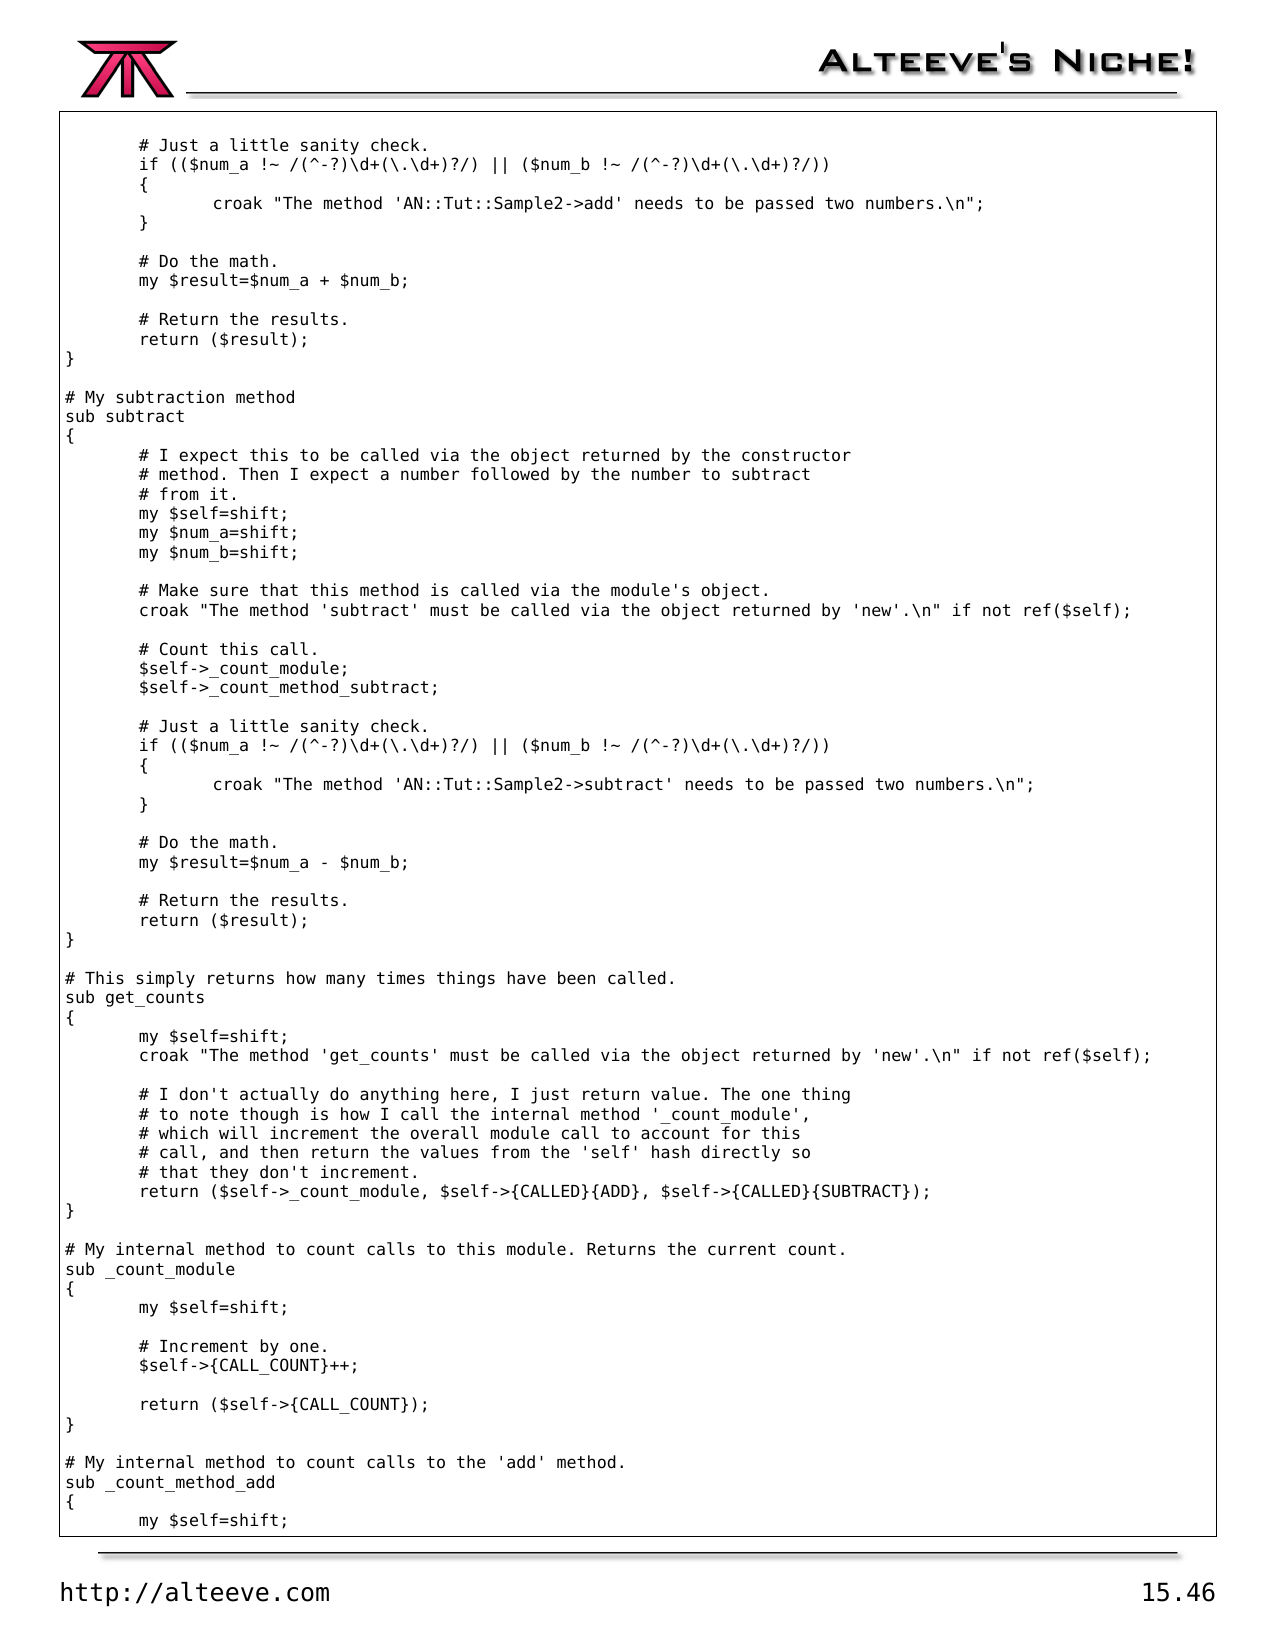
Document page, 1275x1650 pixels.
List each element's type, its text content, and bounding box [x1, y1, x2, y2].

table_cell # Just a little sanity check. if (($num_a !~ /(^-?)\d+(\.\d+)?/) || ($num_b !~ /(^-?)\d+(\.\d+)?/)) { croak "The method 'AN::Tut::Sample2->add' needs to be passed two numbers.\n"; } # Do the math. my $result=$num_a + $num_b; # Return the results. return ($result); } # My subtraction method sub subtract { # I expect this to be called via the object returned by the constructor # method. Then I expect a number followed by the number to subtract # from it. my $self=shift; my $num_a=shift; my $num_b=shift; # Make sure that this method is called via the module's object. croak "The method 'subtract' must be called via the object returned by 'new'.\n" if not ref($self); # Count this call. $self->_count_module; $self->_count_method_subtract; # Just a little sanity check. if (($num_a !~ /(^-?)\d+(\.\d+)?/) || ($num_b !~ /(^-?)\d+(\.\d+)?/)) { croak "The method 'AN::Tut::Sample2->subtract' needs to be passed two numbers.\n"; } # Do the math. my $result=$num_a - $num_b; # Return the results. return ($result); } # This simply returns how many times things have been called. sub get_counts { my $self=shift; croak "The method 'get_counts' must be called via the object returned by 'new'.\n" if not ref($self); # I don't actually do anything here, I just return value. The one thing # to note though is how I call the internal method '_count_module', # which will increment the overall module call to account for this # call, and then return the values from the 'self' hash directly so # that they don't increment. return ($self->_count_module, $self->{CALLED}{ADD}, $self->{CALLED}{SUBTRACT}); } # My internal method to count calls to this module. Returns the current count. sub _count_module { my $self=shift; # Increment by one. $self->{CALL_COUNT}++; return ($self->{CALL_COUNT}); } # My internal method to count calls to the 'add' method. sub _count_method_add { my $self=shift; [60, 112, 1216, 1536]
picture [76, 1545, 1199, 1589]
picture [76, 39, 1199, 99]
